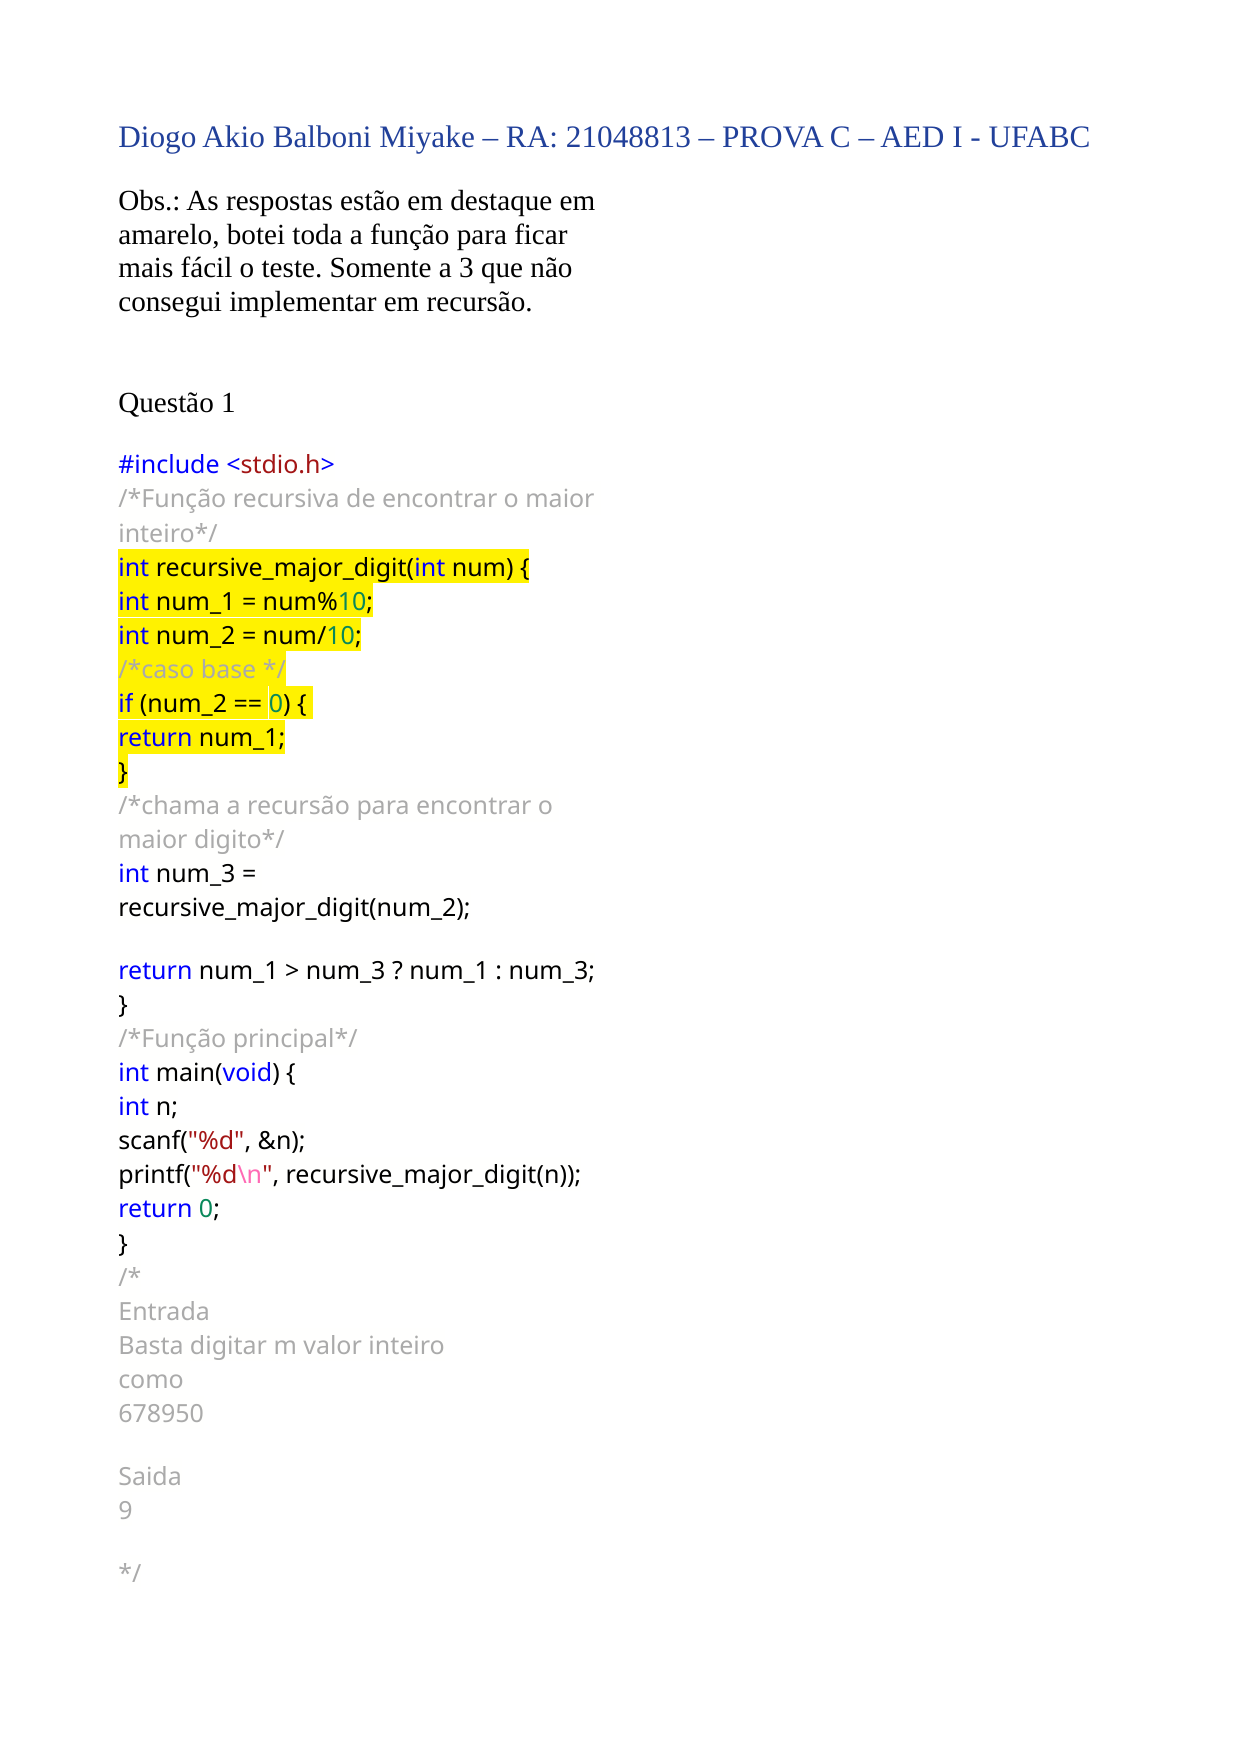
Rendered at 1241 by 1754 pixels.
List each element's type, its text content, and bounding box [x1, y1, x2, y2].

text int num_2 = num/10; [118, 617, 605, 651]
text } [118, 754, 605, 788]
text return num_1 > num_3 ? num_1 : num_3; [118, 953, 605, 987]
text Saida [118, 1458, 605, 1492]
text Basta digitar m valor inteiro [118, 1327, 605, 1361]
text int n; [118, 1089, 605, 1123]
text return num_1; [118, 719, 605, 754]
text printf("%d\n", recursive_major_digit(n)); [118, 1157, 605, 1191]
text 678950 [118, 1396, 605, 1429]
text /*chama a recursão para encontrar o maior digito*/ [118, 788, 605, 856]
text /* [118, 1259, 605, 1293]
text int main(void) { [118, 1055, 605, 1089]
text como [118, 1361, 605, 1396]
text if (num_2 == 0) { [118, 686, 605, 719]
text 9 [118, 1492, 605, 1526]
text Obs.: As respostas estão em destaque em amarelo, botei toda a função para ficar mais fácil o teste. Somente a 3 que não consegui implementar em recursão. [118, 183, 605, 318]
text /*caso base */ [118, 651, 605, 686]
text #include <stdio.h> [118, 447, 605, 481]
text int recursive_major_digit(int num) { [118, 549, 605, 583]
text return 0; [118, 1191, 605, 1225]
text /*Função recursiva de encontrar o maior inteiro*/ [118, 481, 605, 549]
text /*Função principal*/ [118, 1021, 605, 1055]
text int num_1 = num%10; [118, 583, 605, 617]
text } [118, 1225, 605, 1259]
text Entrada [118, 1293, 605, 1327]
text scanf("%d", &n); [118, 1123, 605, 1157]
text Questão 1 [118, 385, 605, 418]
text int num_3 = recursive_major_digit(num_2); [118, 856, 605, 924]
text */ [118, 1555, 605, 1589]
text } [118, 987, 605, 1021]
